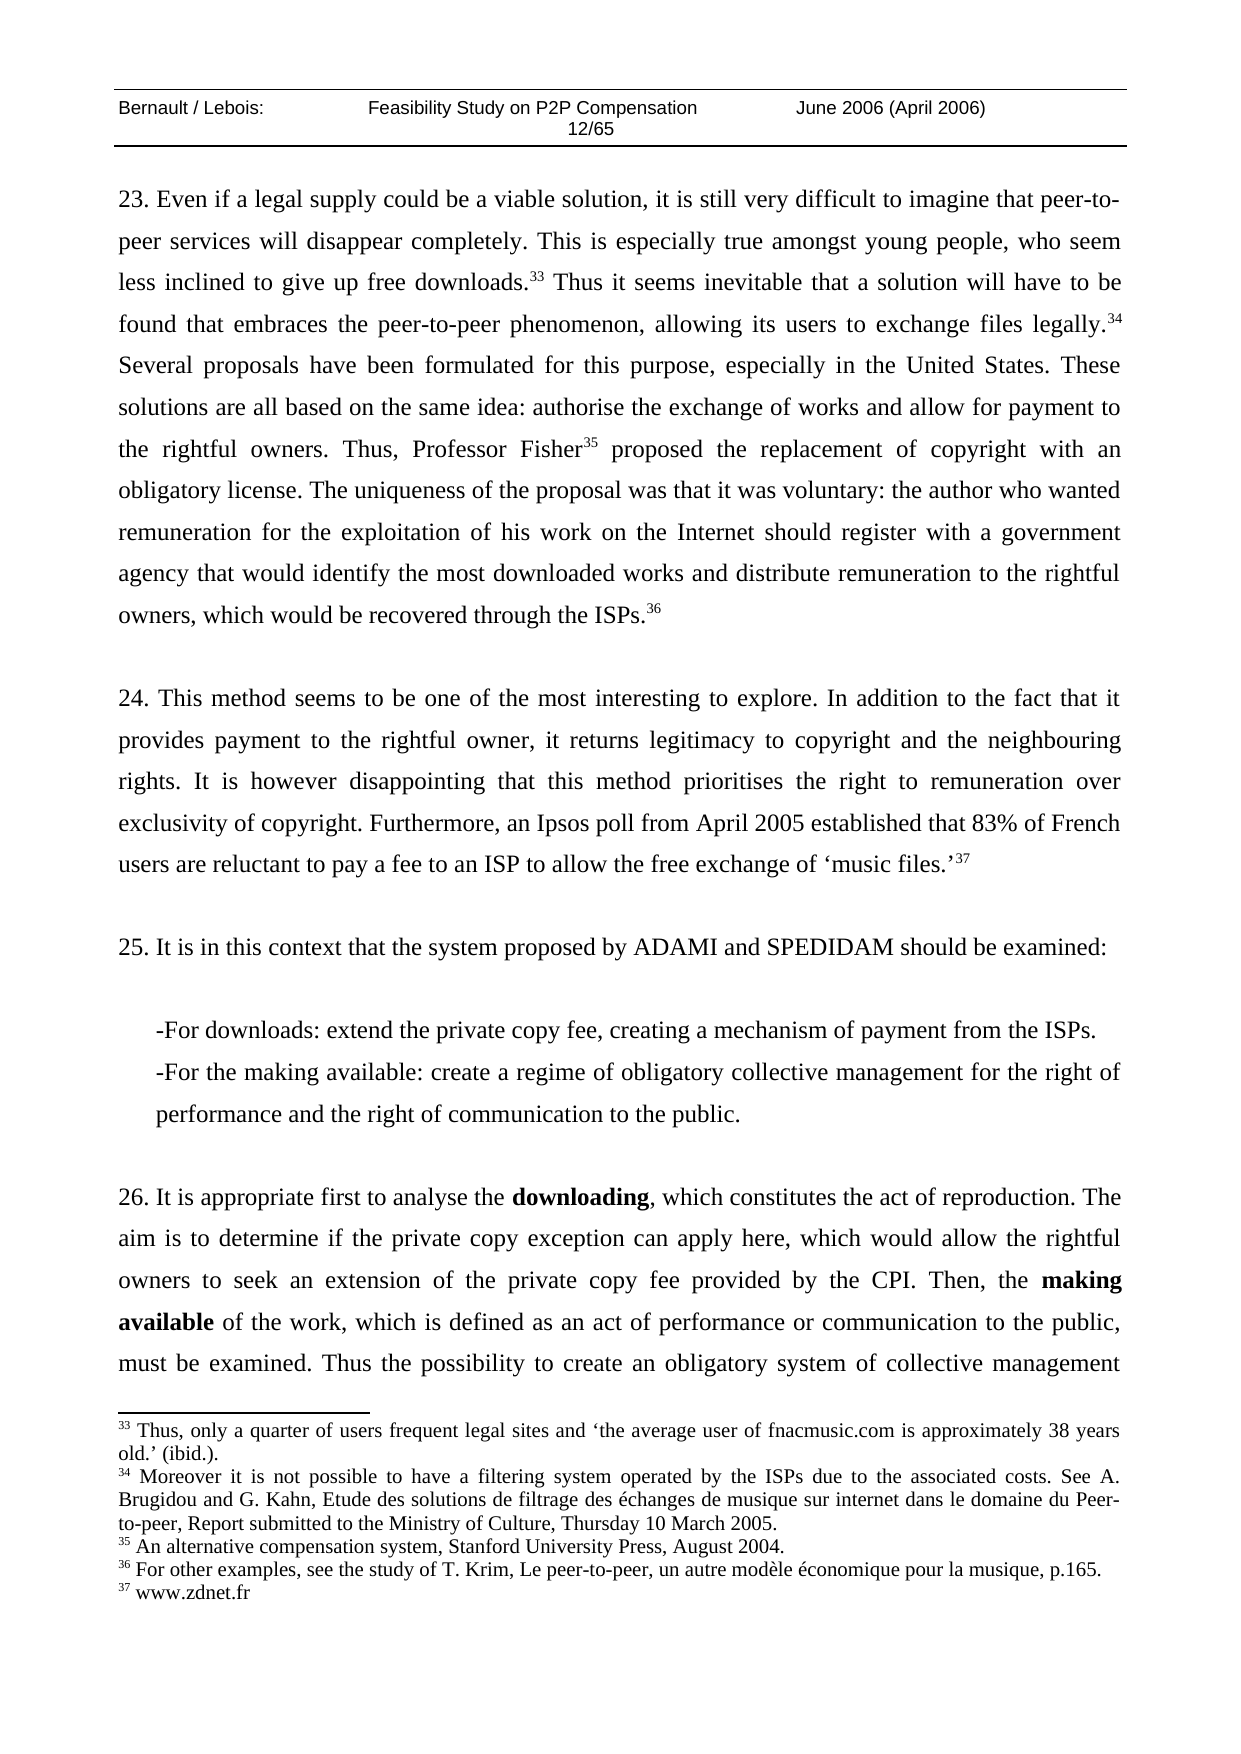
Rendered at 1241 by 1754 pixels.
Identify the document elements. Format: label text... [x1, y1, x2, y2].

text www.zdnet.fr [118, 1581, 1122, 1604]
text For other examples, see the study of T. Krim, Le peer-to-peer, un autre modèle économique pour la musique, p.165. [118, 1558, 1122, 1581]
list For downloads: extend the private copy fee, creating a mechanism of payment from the ISPs. [156, 1017, 1122, 1044]
text 26. It is appropriate first to analyse the downloading, which constitutes the act of reproduction. The aim is to determine if the private copy exception can apply here, which would allow the rightful owners to seek an extension of the private copy fee provided by the CPI. Then, the making available of the work, which is defined as an act of performance or communication to the public, must be examined. Thus the possibility to create an obligatory system of collective management [118, 1183, 1122, 1377]
text Thus, only a quarter of users frequent legal sites and ‘the average user of fnacmusic.com is approximately 38 years old.’ (ibid.). [118, 1419, 1122, 1465]
list For the making available: create a regime of obligatory collective management for the right of performance and the right of communication to the public. [156, 1058, 1122, 1127]
text 25. It is in this context that the system proposed by ADAMI and SPEDIDAM should be examined: [118, 933, 1122, 961]
text 23. Even if a legal supply could be a viable solution, it is still very difficult to imagine that peer-to-peer services will disappear completely. This is especially true amongst young people, who seem less inclined to give up free downloads. Thus it seems inevitable that a solution will have to be found that embraces the peer-to-peer phenomenon, allowing its users to exchange files legally. Several proposals have been formulated for this purpose, especially in the United States. These solutions are all based on the same idea: authorise the exchange of works and allow for payment to the rightful owners. Thus, Professor Fisher proposed the replacement of copyright with an obligatory license. The uniqueness of the proposal was that it was voluntary: the author who wanted remuneration for the exploitation of his work on the Internet should register with a government agency that would identify the most downloaded works and distribute remuneration to the rightful owners, which would be recovered through the ISPs. [118, 185, 1122, 629]
text An alternative compensation system, Stanford University Press, August 2004. [118, 1534, 1122, 1558]
text Moreover it is not possible to have a filtering system operated by the ISPs due to the associated costs. See A. Brugidou and G. Kahn, Etude des solutions de filtrage des échanges de musique sur internet dans le domaine du Peer-to-peer, Report submitted to the Ministry of Culture, Thursday 10 March 2005. [118, 1465, 1122, 1534]
text 24. This method seems to be one of the most interesting to explore. In addition to the fact that it provides payment to the rightful owner, it returns legitimacy to copyright and the neighbouring rights. It is however disappointing that this method prioritises the right to remuneration over exclusivity of copyright. Furthermore, an Ipsos poll from April 2005 established that 83% of French users are reluctant to pay a fee to an ISP to allow the free exchange of ‘music files.’ [118, 684, 1122, 878]
